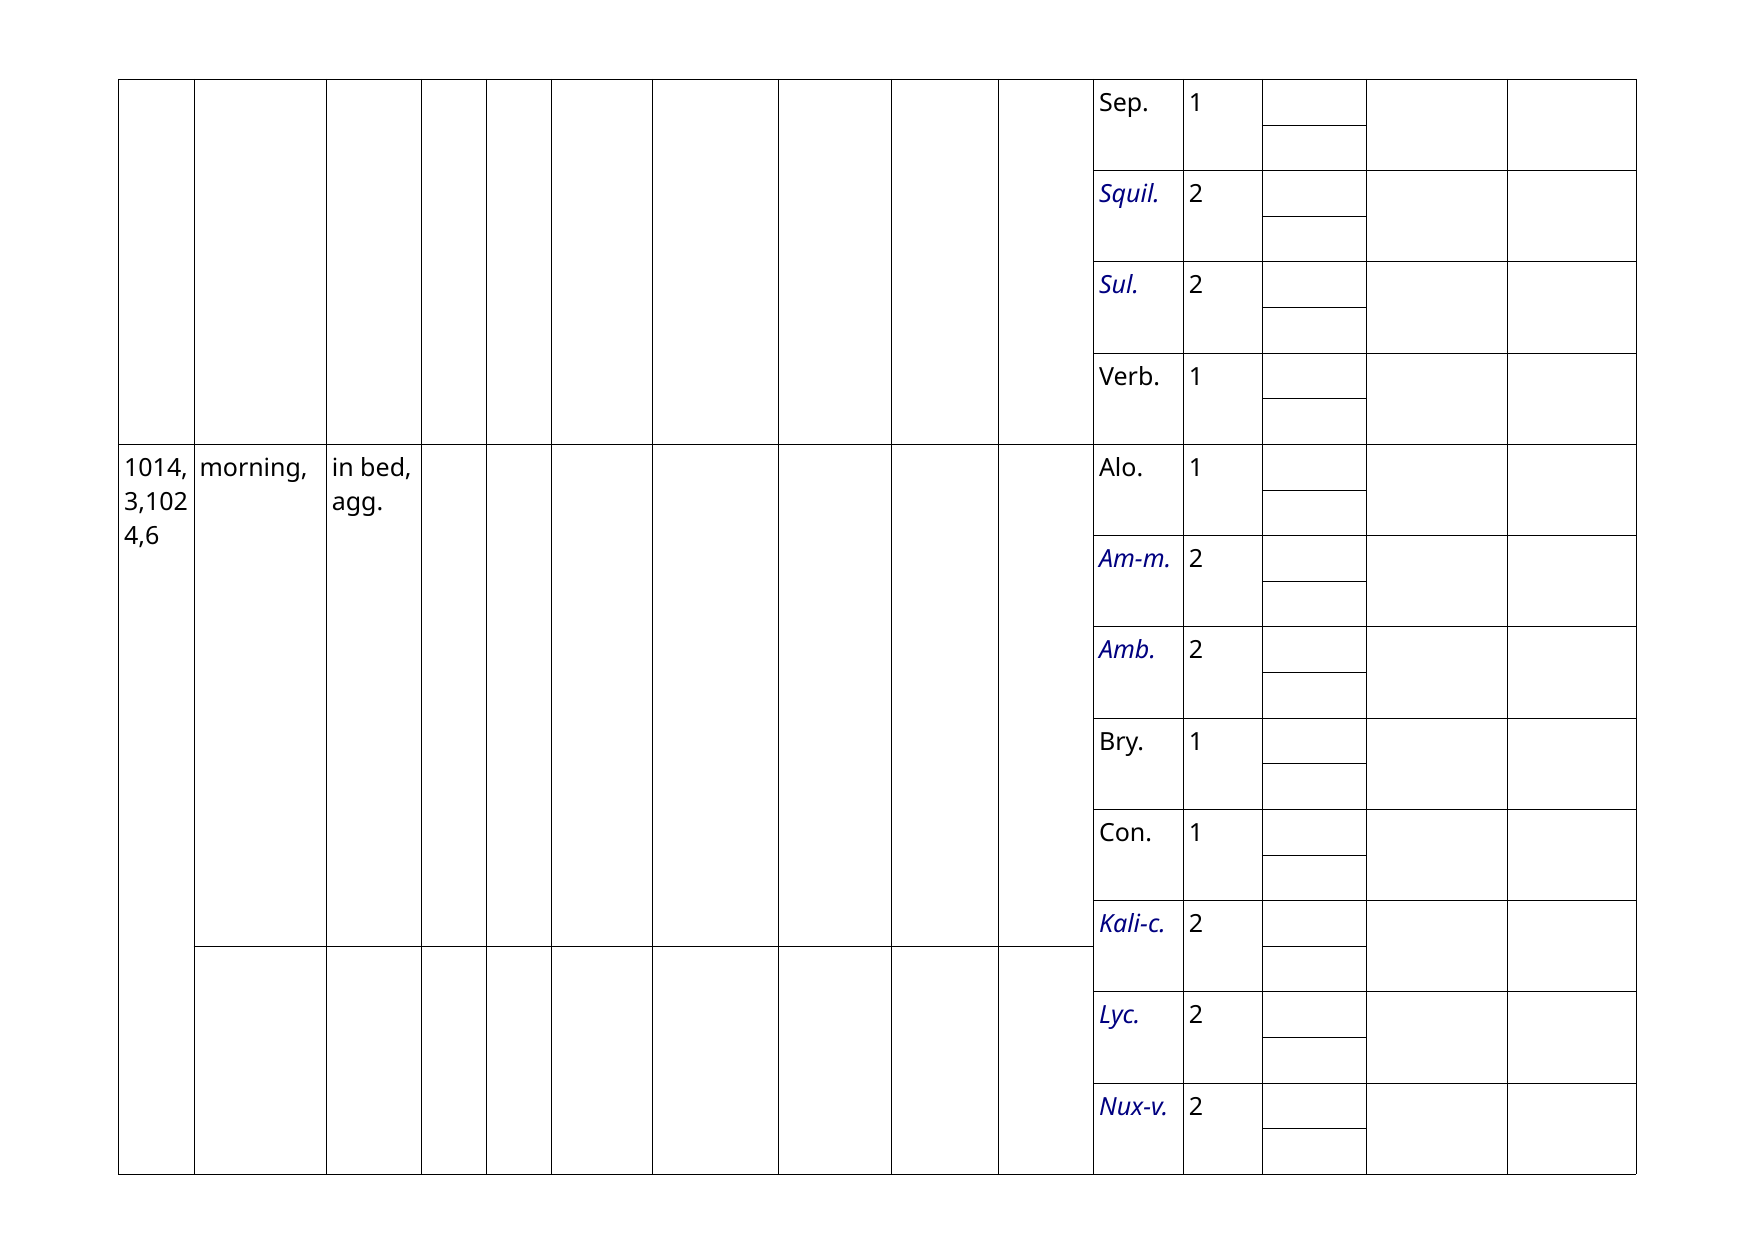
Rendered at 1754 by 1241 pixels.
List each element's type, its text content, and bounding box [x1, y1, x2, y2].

table_cell [552, 80, 652, 444]
table_cell [892, 80, 998, 444]
table_cell [1263, 901, 1366, 946]
table_cell [1263, 992, 1366, 1037]
table_cell [195, 947, 326, 1174]
table_cell [422, 80, 486, 444]
table_cell [1367, 354, 1507, 444]
table_cell Am-m. [1094, 536, 1183, 626]
table_cell 2 [1184, 262, 1262, 353]
table_cell [1508, 445, 1636, 535]
table_cell [653, 947, 778, 1174]
table_cell [195, 80, 326, 444]
table_cell [1263, 856, 1366, 900]
table_cell [653, 80, 778, 444]
table_cell Kali-c. [1094, 901, 1183, 991]
table_cell [653, 445, 778, 946]
table_cell 2 [1184, 992, 1262, 1083]
table_cell Alo. [1094, 445, 1183, 535]
table_cell [487, 445, 551, 946]
table_cell 1 [1184, 80, 1262, 170]
table_cell [1367, 992, 1507, 1083]
table_cell [1508, 262, 1636, 353]
table_cell [1263, 491, 1366, 535]
table_cell [119, 80, 194, 444]
table_cell [1263, 810, 1366, 854]
table_cell [422, 947, 486, 1174]
table_cell [1263, 719, 1366, 763]
table_cell [999, 80, 1093, 444]
table_cell [552, 445, 652, 946]
table_cell [1263, 171, 1366, 216]
table_cell [1263, 947, 1366, 991]
table_cell Sul. [1094, 262, 1183, 353]
table_cell Amb. [1094, 627, 1183, 718]
table_cell [1508, 354, 1636, 444]
table_cell [1367, 901, 1507, 991]
table_cell [1508, 627, 1636, 718]
table_cell [1263, 673, 1366, 718]
table_cell [1508, 719, 1636, 809]
table_cell Sep. [1094, 80, 1183, 170]
table_cell [1263, 536, 1366, 581]
table_cell [999, 445, 1093, 946]
table_cell [1263, 764, 1366, 809]
table_cell [552, 947, 652, 1174]
table_cell Verb. [1094, 354, 1183, 444]
table_cell [1263, 308, 1366, 353]
table_cell 2 [1184, 1084, 1262, 1174]
table_cell [1263, 1038, 1366, 1083]
table_cell [1263, 1084, 1366, 1128]
table_cell [1508, 171, 1636, 261]
table_cell [1263, 445, 1366, 489]
table_cell 2 [1184, 171, 1262, 261]
table_cell [1263, 1129, 1366, 1174]
table_cell [1263, 80, 1366, 124]
table_cell [1367, 810, 1507, 900]
table_cell Bry. [1094, 719, 1183, 809]
table_cell 2 [1184, 627, 1262, 718]
table_cell [892, 445, 998, 946]
table_cell [1263, 354, 1366, 398]
table_cell 1014,3,1024,6 [119, 445, 194, 1174]
table_cell [1263, 627, 1366, 672]
table_cell Nux-v. [1094, 1084, 1183, 1174]
table_cell [779, 445, 891, 946]
table_cell [1263, 582, 1366, 626]
table_cell [1508, 536, 1636, 626]
table_cell Squil. [1094, 171, 1183, 261]
table_cell [1508, 80, 1636, 170]
table_cell [1367, 719, 1507, 809]
table_cell [1263, 126, 1366, 170]
table_cell [1508, 810, 1636, 900]
table_cell [999, 947, 1093, 1174]
table_cell [327, 80, 421, 444]
table_cell [487, 947, 551, 1174]
table_cell Lyc. [1094, 992, 1183, 1083]
table_cell [422, 445, 486, 946]
table_cell [892, 947, 998, 1174]
table_cell [327, 947, 421, 1174]
table_cell [1367, 627, 1507, 718]
table_cell morning, [195, 445, 326, 946]
table_cell [1367, 1084, 1507, 1174]
table_cell [1263, 262, 1366, 307]
table_cell [1263, 217, 1366, 261]
table_cell in bed, agg. [327, 445, 421, 946]
table_cell [1367, 262, 1507, 353]
table_cell [1367, 445, 1507, 535]
table_cell [1508, 992, 1636, 1083]
table_cell 1 [1184, 810, 1262, 900]
table_cell 1 [1184, 719, 1262, 809]
table_cell [1367, 536, 1507, 626]
table_cell 2 [1184, 901, 1262, 991]
table_cell [487, 80, 551, 444]
table_cell [1263, 399, 1366, 444]
table_cell [1367, 80, 1507, 170]
table_cell [1367, 171, 1507, 261]
table_cell [779, 947, 891, 1174]
table_cell 2 [1184, 536, 1262, 626]
table_cell 1 [1184, 354, 1262, 444]
table_cell [1508, 901, 1636, 991]
table_cell Con. [1094, 810, 1183, 900]
table_cell [779, 80, 891, 444]
table_cell [1508, 1084, 1636, 1174]
table_cell 1 [1184, 445, 1262, 535]
